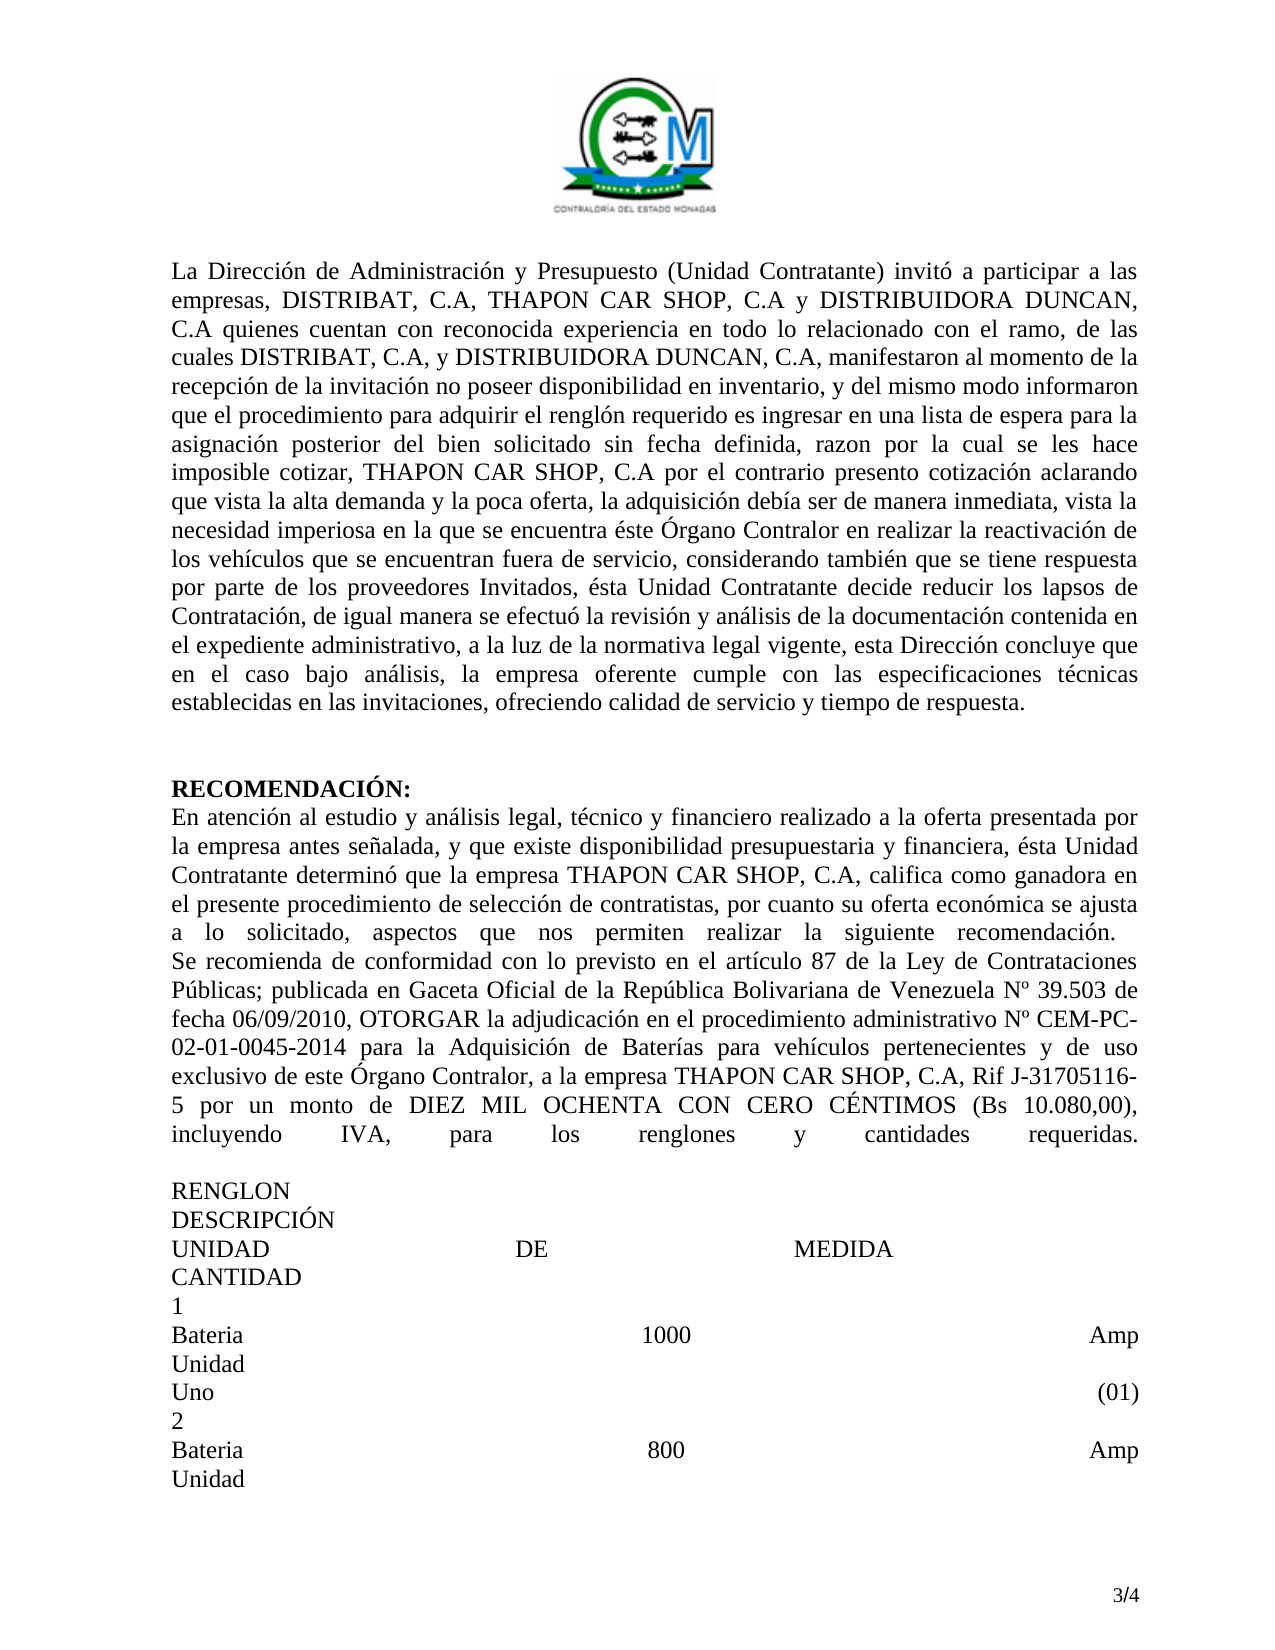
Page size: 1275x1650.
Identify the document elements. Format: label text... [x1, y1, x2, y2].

text RECOMENDACIÓN: [171, 774, 1139, 802]
text En atención al estudio y análisis legal, técnico y financiero realizado a la oferta presentada por la empresa antes señalada, y que existe disponibilidad presupuestaria y financiera, ésta Unidad Contratante determinó que la empresa THAPON CAR SHOP, C.A, califica como ganadora en el presente procedimiento de selección de contratistas, por cuanto su oferta económica se ajusta a lo solicitado, aspectos que nos permiten realizar la siguiente recomendación. Se recomienda de conformidad con lo previsto en el artículo 87 de la Ley de Contrataciones Públicas; publicada en Gaceta Oficial de la República Bolivariana de Venezuela Nº 39.503 de fecha 06/09/2010, OTORGAR la adjudicación en el procedimiento administrativo Nº CEM-PC-02-01-0045-2014 para la Adquisición de Baterías para vehículos pertenecientes y de uso exclusivo de este Órgano Contralor, a la empresa THAPON CAR SHOP, C.A, Rif J-31705116-5 por un monto de DIEZ MIL OCHENTA CON CERO CÉNTIMOS (Bs 10.080,00), incluyendo IVA, para los renglones y cantidades requeridas. RENGLON DESCRIPCIÓN UNIDAD DE MEDIDA CANTIDAD 1 Bateria 1000 Amp Unidad Uno (01) 2 Bateria 800 Amp Unidad [171, 802, 1139, 1492]
picture [551, 75, 719, 216]
text La Dirección de Administración y Presupuesto (Unidad Contratante) invitó a participar a las empresas, DISTRIBAT, C.A, THAPON CAR SHOP, C.A y DISTRIBUIDORA DUNCAN, C.A quienes cuentan con reconocida experiencia en todo lo relacionado con el ramo, de las cuales DISTRIBAT, C.A, y DISTRIBUIDORA DUNCAN, C.A, manifestaron al momento de la recepción de la invitación no poseer disponibilidad en inventario, y del mismo modo informaron que el procedimiento para adquirir el renglón requerido es ingresar en una lista de espera para la asignación posterior del bien solicitado sin fecha definida, razon por la cual se les hace imposible cotizar, THAPON CAR SHOP, C.A por el contrario presento cotización aclarando que vista la alta demanda y la poca oferta, la adquisición debía ser de manera inmediata, vista la necesidad imperiosa en la que se encuentra éste Órgano Contralor en realizar la reactivación de los vehículos que se encuentran fuera de servicio, considerando también que se tiene respuesta por parte de los proveedores Invitados, ésta Unidad Contratante decide reducir los lapsos de Contratación, de igual manera se efectuó la revisión y análisis de la documentación contenida en el expediente administrativo, a la luz de la normativa legal vigente, esta Dirección concluye que en el caso bajo análisis, la empresa oferente cumple con las especificaciones técnicas establecidas en las invitaciones, ofreciendo calidad de servicio y tiempo de respuesta. [171, 256, 1139, 716]
